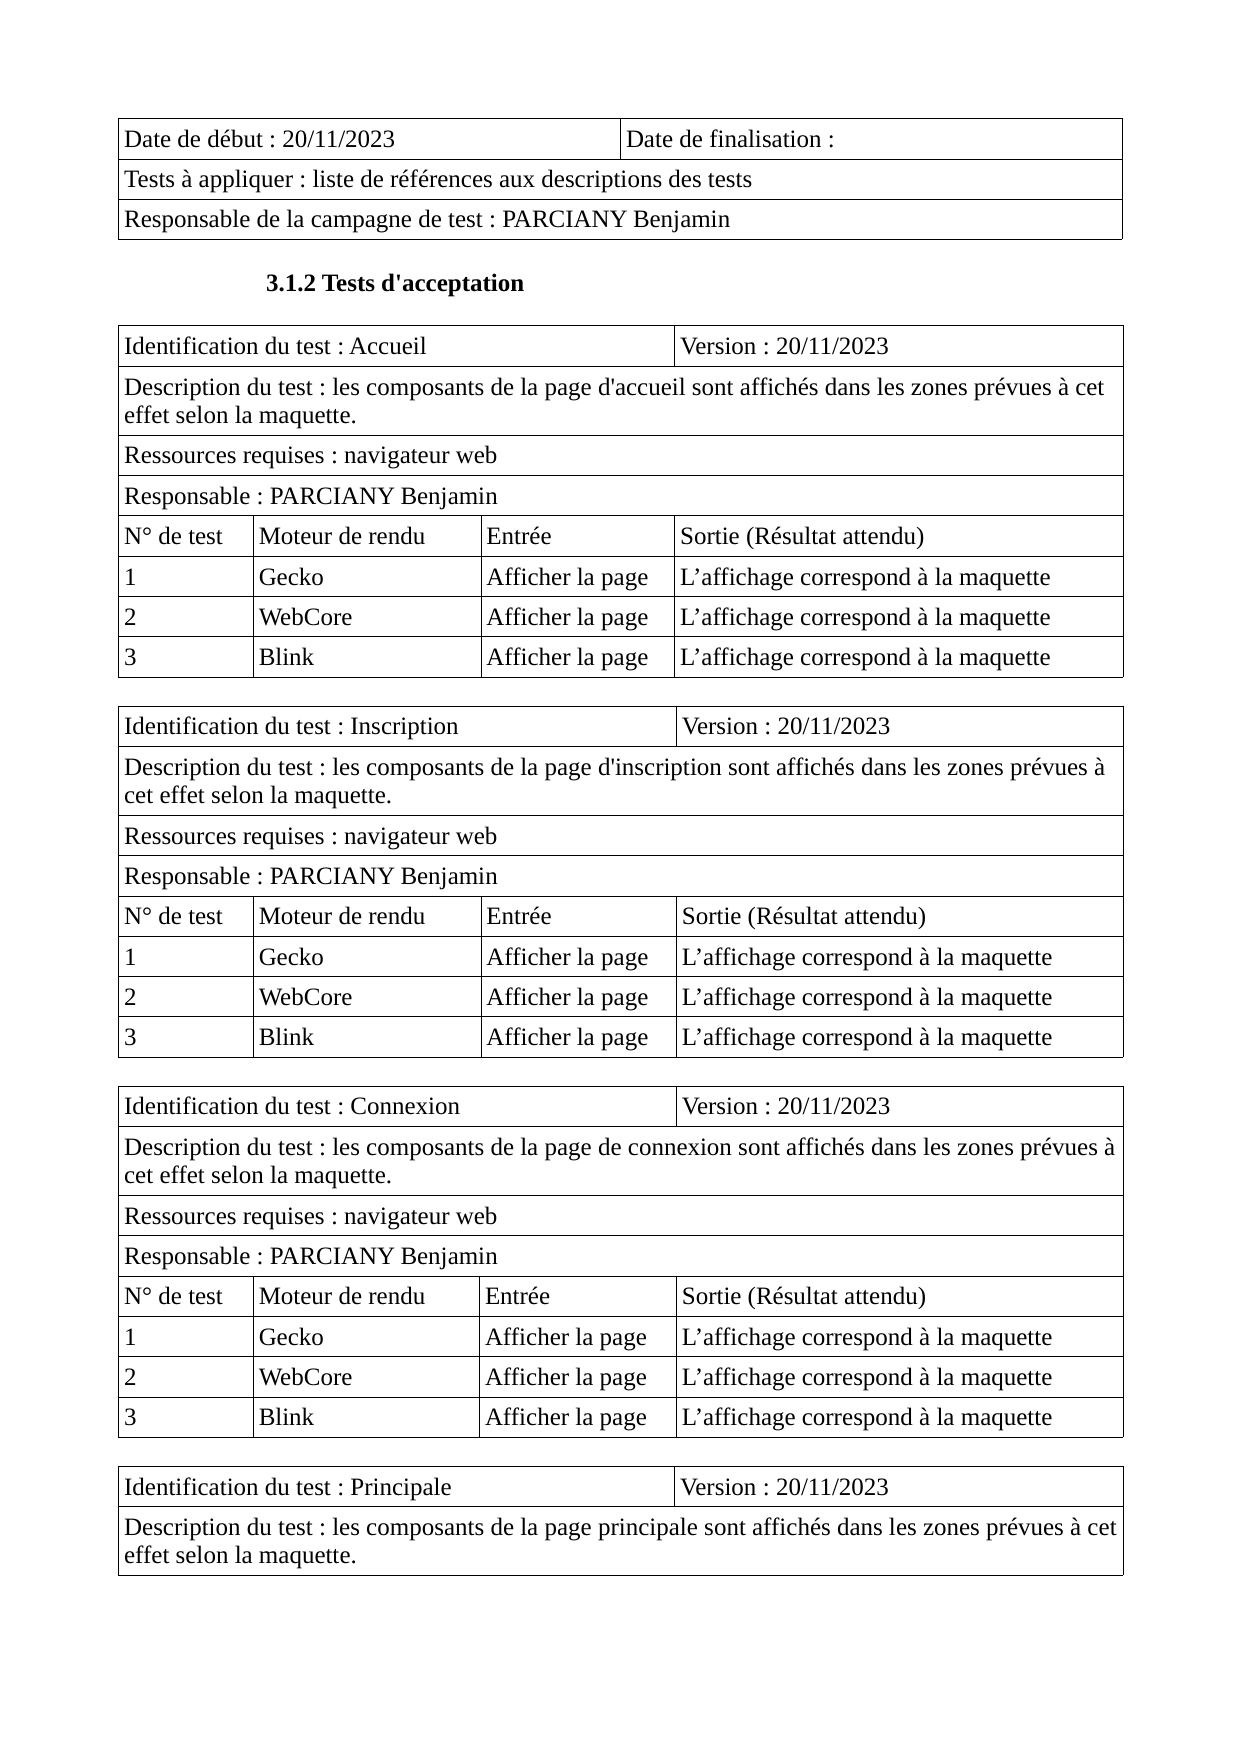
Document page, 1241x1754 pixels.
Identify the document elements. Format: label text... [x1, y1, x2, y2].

table_cell Moteur de rendu [254, 516, 481, 556]
table_cell WebCore [254, 977, 481, 1016]
table_cell 1 [119, 1317, 253, 1356]
text 3.1.2 Tests d'acceptation [118, 268, 1122, 297]
table_cell Gecko [254, 557, 481, 596]
table_cell 2 [119, 977, 253, 1016]
table_cell N° de test [119, 897, 253, 936]
table_cell 2 [119, 597, 253, 636]
table_cell Gecko [254, 1317, 479, 1356]
table_cell Afficher la page [480, 1398, 676, 1437]
table_cell Ressources requises : navigateur web [119, 1196, 1123, 1235]
table_cell Afficher la page [482, 557, 674, 596]
table_cell Description du test : les composants de la page d'inscription sont affichés dans les zones prévues à cet effet selon la maquette. [119, 747, 1123, 815]
table_cell Afficher la page [482, 977, 676, 1016]
table_cell L’affichage correspond à la maquette [675, 597, 1123, 636]
table_header Identification du test : Principale [119, 1467, 674, 1506]
table_cell Entrée [480, 1277, 676, 1316]
table_cell Blink [254, 1017, 481, 1057]
table_header Version : 20/11/2023 [677, 707, 1123, 746]
table_header Identification du test : Inscription [119, 707, 676, 746]
table_cell Ressources requises : navigateur web [119, 436, 1123, 475]
table_cell Blink [254, 637, 481, 677]
table_cell 1 [119, 937, 253, 976]
table_cell L’affichage correspond à la maquette [677, 937, 1123, 976]
table_cell Afficher la page [480, 1317, 676, 1356]
table_cell 3 [119, 1398, 253, 1437]
table_cell Afficher la page [482, 637, 674, 677]
table_cell WebCore [254, 1357, 479, 1397]
table_header Version : 20/11/2023 [675, 1467, 1123, 1506]
table_header Identification du test : Accueil [119, 326, 674, 366]
table_cell Sortie (Résultat attendu) [677, 1277, 1123, 1316]
table_cell Responsable de la campagne de test : PARCIANY Benjamin [119, 200, 1122, 239]
table_cell N° de test [119, 516, 253, 556]
table_cell L’affichage correspond à la maquette [677, 1317, 1123, 1356]
table_cell Description du test : les composants de la page principale sont affichés dans les zones prévues à cet effet selon la maquette. [119, 1507, 1123, 1575]
table_cell Description du test : les composants de la page de connexion sont affichés dans les zones prévues à cet effet selon la maquette. [119, 1127, 1123, 1195]
table_cell Afficher la page [482, 937, 676, 976]
table_cell Afficher la page [480, 1357, 676, 1397]
table_cell N° de test [119, 1277, 253, 1316]
table_cell Afficher la page [482, 1017, 676, 1057]
table_cell Tests à appliquer : liste de références aux descriptions des tests [119, 160, 1122, 199]
table_cell Date de début : 20/11/2023 [119, 119, 620, 158]
table_cell Description du test : les composants de la page d'accueil sont affichés dans les zones prévues à cet effet selon la maquette. [119, 367, 1123, 435]
table_cell Responsable : PARCIANY Benjamin [119, 476, 1123, 515]
table_cell Sortie (Résultat attendu) [677, 897, 1123, 936]
table_cell WebCore [254, 597, 481, 636]
table_cell 3 [119, 1017, 253, 1057]
table_cell L’affichage correspond à la maquette [677, 1357, 1123, 1397]
table_cell Afficher la page [482, 597, 674, 636]
table_cell 3 [119, 637, 253, 677]
table_cell Ressources requises : navigateur web [119, 816, 1123, 855]
table_cell L’affichage correspond à la maquette [677, 1398, 1123, 1437]
table_cell Entrée [482, 897, 676, 936]
table_header Version : 20/11/2023 [677, 1087, 1123, 1126]
table_cell Gecko [254, 937, 481, 976]
table_cell Moteur de rendu [254, 897, 481, 936]
table_cell Blink [254, 1398, 479, 1437]
table_cell Responsable : PARCIANY Benjamin [119, 856, 1123, 896]
table_header Version : 20/11/2023 [675, 326, 1123, 366]
table_cell 2 [119, 1357, 253, 1397]
table_cell 1 [119, 557, 253, 596]
table_cell L’affichage correspond à la maquette [675, 637, 1123, 677]
table_cell Entrée [482, 516, 674, 556]
table_cell Sortie (Résultat attendu) [675, 516, 1123, 556]
table_header Identification du test : Connexion [119, 1087, 676, 1126]
table_cell L’affichage correspond à la maquette [677, 977, 1123, 1016]
table_cell Date de finalisation : [621, 119, 1122, 158]
table_cell L’affichage correspond à la maquette [675, 557, 1123, 596]
table_cell Moteur de rendu [254, 1277, 479, 1316]
table_cell L’affichage correspond à la maquette [677, 1017, 1123, 1057]
table_cell Responsable : PARCIANY Benjamin [119, 1236, 1123, 1276]
